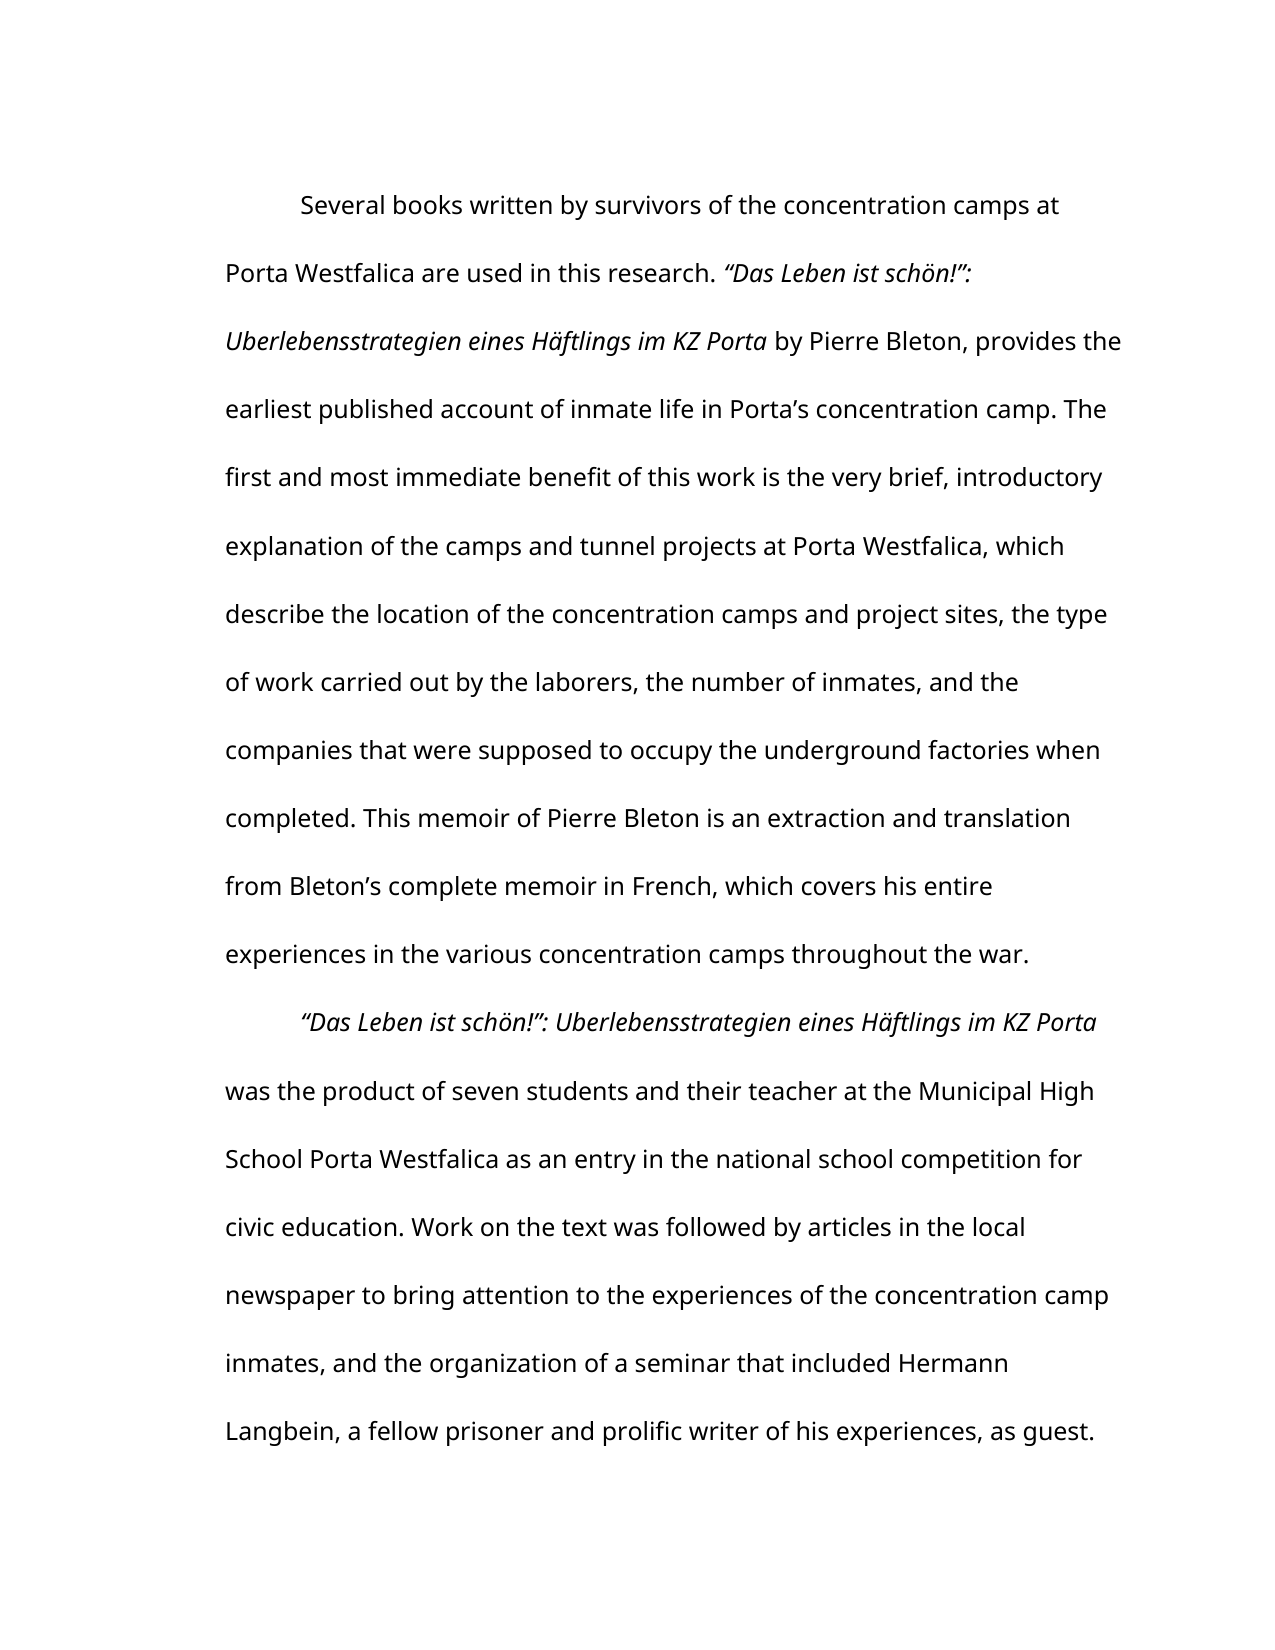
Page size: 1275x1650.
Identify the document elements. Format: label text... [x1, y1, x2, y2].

text “Das Leben ist schön!”: Uberlebensstrategien eines Häftlings im KZ Porta was the product of seven students and their teacher at the Municipal High School Porta Westfalica as an entry in the national school competition for civic education. Work on the text was followed by articles in the local newspaper to bring attention to the experiences of the concentration camp inmates, and the organization of a seminar that included Hermann Langbein, a fellow prisoner and prolific writer of his experiences, as guest. [225, 1005, 1125, 1448]
text Several books written by survivors of the concentration camps at Porta Westfalica are used in this research. “Das Leben ist schön!”: Uberlebensstrategien eines Häftlings im KZ Porta by Pierre Bleton, provides the earliest published account of inmate life in Porta’s concentration camp. The first and most immediate benefit of this work is the very brief, introductory explanation of the camps and tunnel projects at Porta Westfalica, which describe the location of the concentration camps and project sites, the type of work carried out by the laborers, the number of inmates, and the companies that were supposed to occupy the underground factories when completed. This memoir of Pierre Bleton is an extraction and translation from Bleton’s complete memoir in French, which covers his entire experiences in the various concentration camps throughout the war. [225, 187, 1125, 971]
